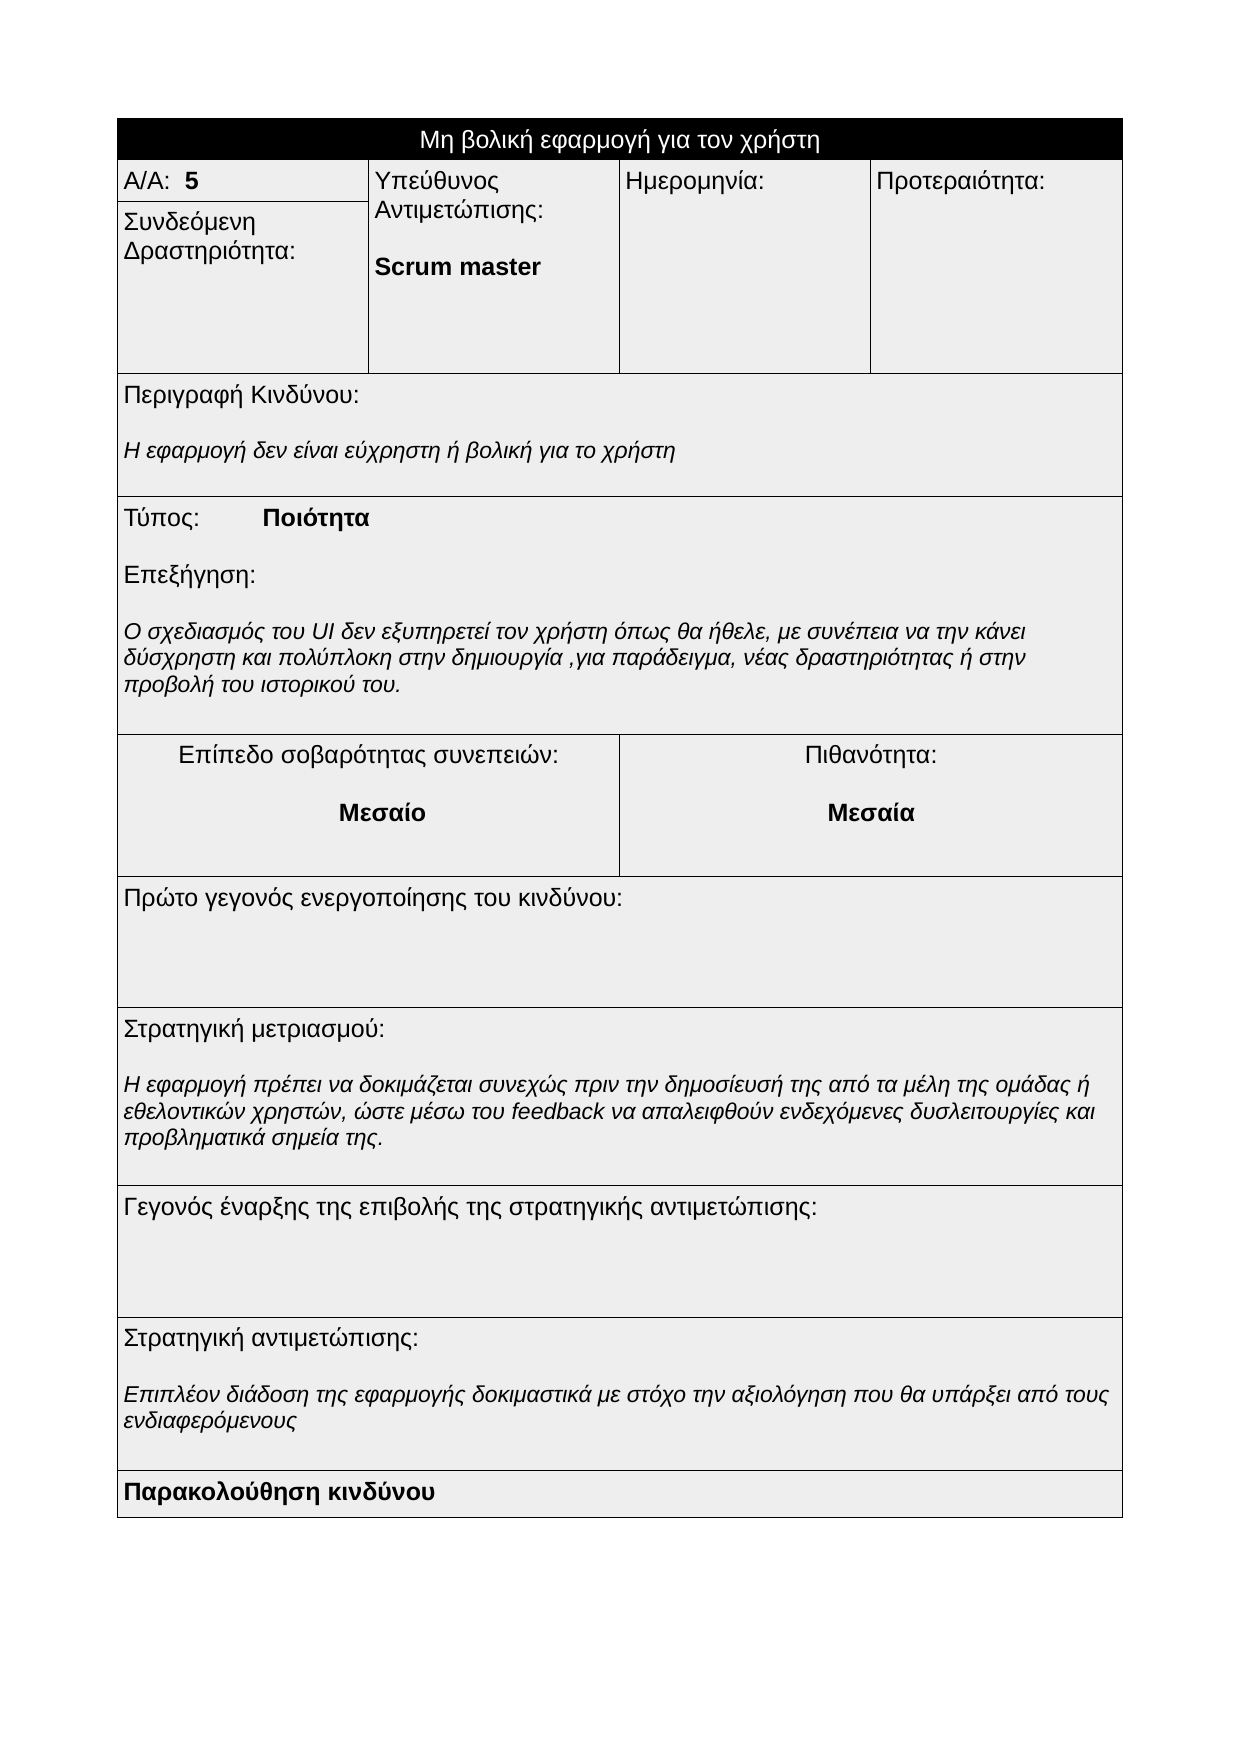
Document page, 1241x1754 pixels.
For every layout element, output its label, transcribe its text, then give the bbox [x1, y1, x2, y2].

table_cell Στρατηγική αντιμετώπισης: Επιπλέον διάδοση της εφαρμογής δοκιμαστικά με στόχο την αξιολόγηση που θα υπάρξει από τους ενδιαφερόμενους [118, 1318, 1122, 1470]
table_cell Πρώτο γεγονός ενεργοποίησης του κινδύνου: [118, 877, 1122, 1007]
table_cell Γεγονός έναρξης της επιβολής της στρατηγικής αντιμετώπισης: [118, 1186, 1122, 1317]
table_cell Α/Α: 5 [118, 160, 368, 201]
table_cell Υπεύθυνος Αντιμετώπισης: Scrum master [369, 160, 619, 373]
table_cell Επίπεδο σοβαρότητας συνεπειών: Μεσαίο [118, 735, 619, 876]
table_cell Τύπος: Ποιότητα Επεξήγηση: Ο σχεδιασμός του UI δεν εξυπηρετεί τον χρήστη όπως θα ήθελε, με συνέπεια να την κάνει δύσχρηστη και πολύπλοκη στην δημιουργία ,για παράδειγμα, νέας δραστηριότητας ή στην προβολή του ιστορικού του. [118, 497, 1122, 734]
table_cell Προτεραιότητα: [871, 160, 1122, 373]
table_cell Στρατηγική μετριασμού: Η εφαρμογή πρέπει να δοκιμάζεται συνεχώς πριν την δημοσίευσή της από τα μέλη της ομάδας ή εθελοντικών χρηστών, ώστε μέσω του feedback να απαλειφθούν ενδεχόμενες δυσλειτουργίες και προβληματικά σημεία της. [118, 1008, 1122, 1185]
table_cell Ημερομηνία: [620, 160, 870, 373]
table_cell Περιγραφή Κινδύνου: Η εφαρμογή δεν είναι εύχρηστη ή βολική για το χρήστη [118, 374, 1122, 496]
table_cell Συνδεόμενη Δραστηριότητα: [118, 202, 368, 373]
table_cell Παρακολούθηση κινδύνου [118, 1471, 1122, 1517]
table_cell Πιθανότητα: Μεσαία [620, 735, 1122, 876]
table_header Μη βολική εφαρμογή για τον χρήστη [118, 119, 1122, 159]
